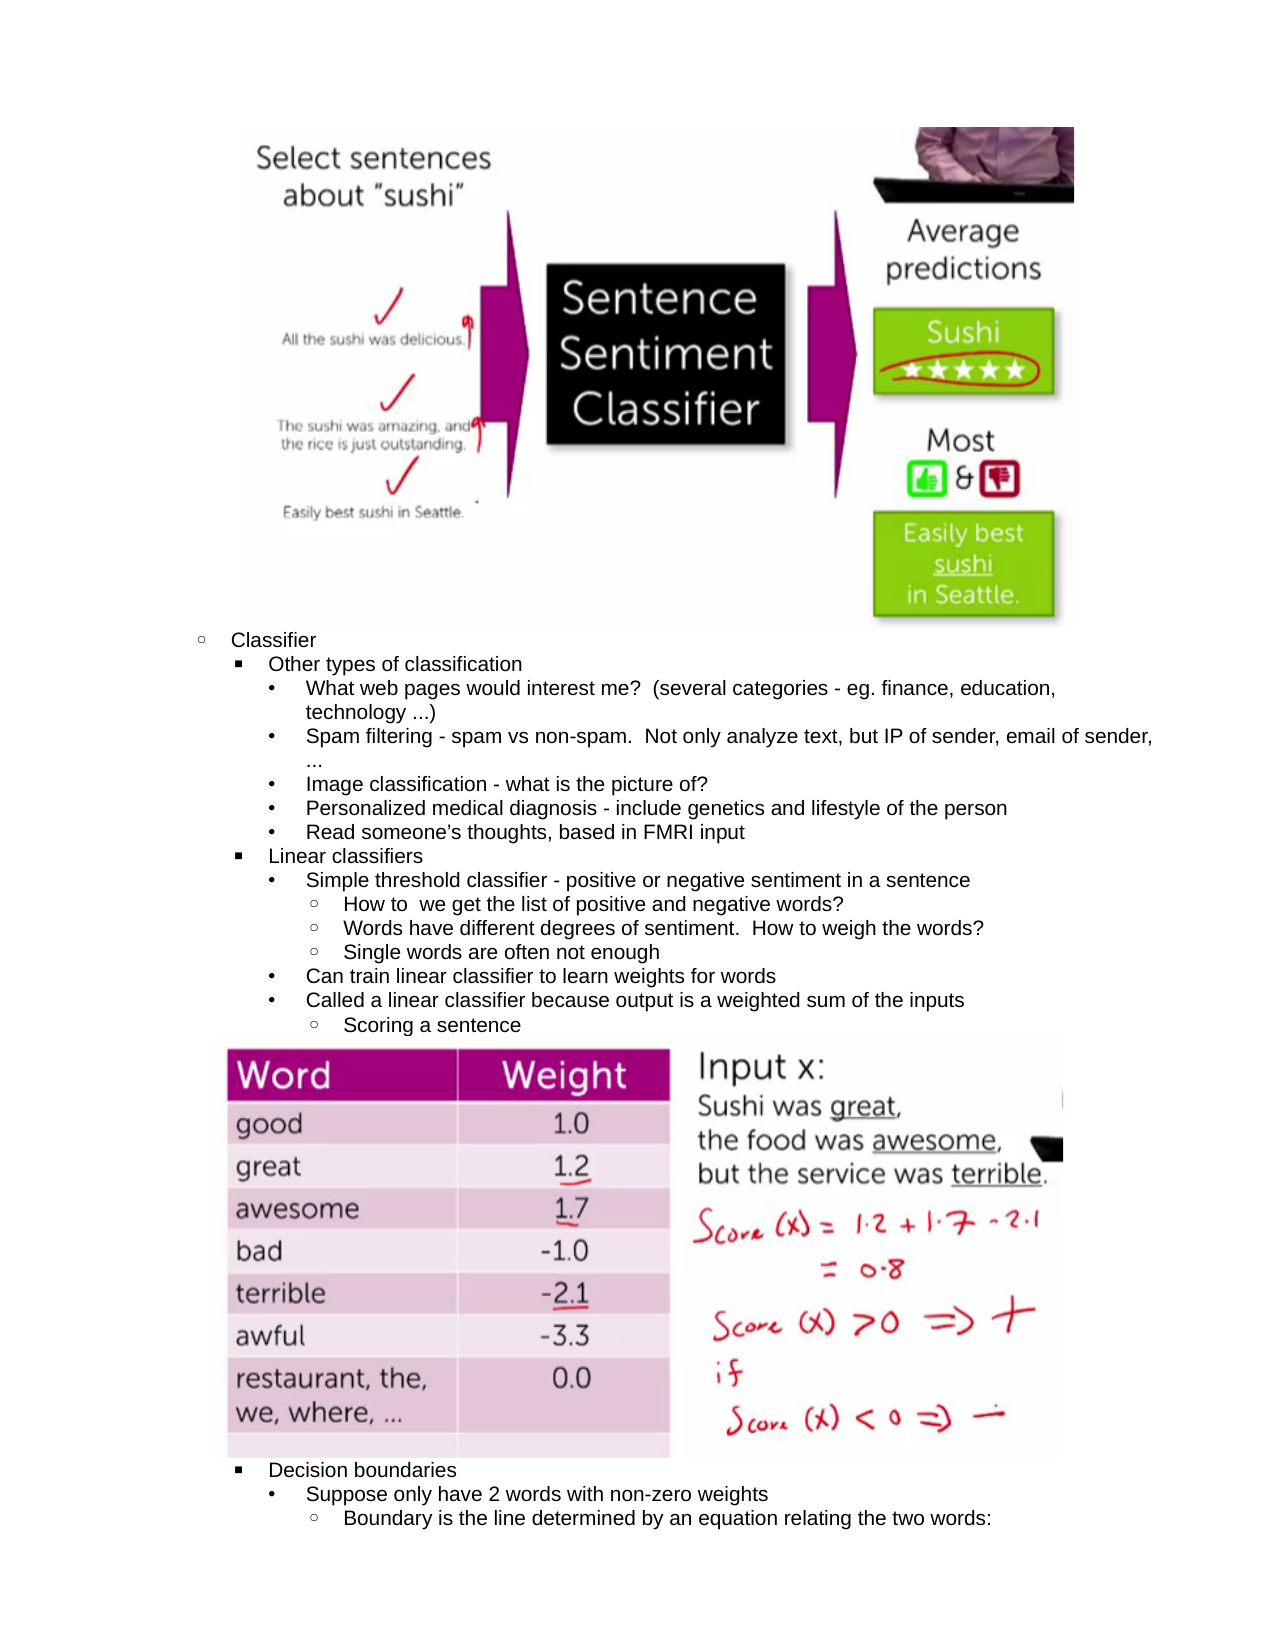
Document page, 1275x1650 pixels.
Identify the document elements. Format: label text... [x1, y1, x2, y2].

picture [244, 127, 1075, 628]
list Scoring a sentence [306, 1012, 1157, 1036]
list Suppose only have 2 words with non-zero weights [268, 1482, 1157, 1506]
list Read someone’s thoughts, based in FMRI input [268, 820, 1157, 844]
list Image classification - what is the picture of? [268, 772, 1157, 796]
picture [211, 1036, 1064, 1458]
list Single words are often not enough [306, 940, 1157, 964]
list Personalized medical diagnosis - include genetics and lifestyle of the person [268, 796, 1157, 820]
list Called a linear classifier because output is a weighted sum of the inputs [268, 988, 1157, 1012]
list Simple threshold classifier - positive or negative sentiment in a sentence [268, 868, 1157, 892]
list Other types of classification [231, 652, 1157, 676]
list Decision boundaries [231, 1036, 1157, 1482]
list Classifier [193, 118, 1157, 652]
list Linear classifiers [231, 844, 1157, 868]
list How to we get the list of positive and negative words? [306, 892, 1157, 916]
list What web pages would interest me? (several categories - eg. finance, education, technology ...) [268, 676, 1157, 724]
list Can train linear classifier to learn weights for words [268, 964, 1157, 988]
list Spam filtering - spam vs non-spam. Not only analyze text, but IP of sender, email of sender, ... [268, 724, 1157, 772]
list Words have different degrees of sentiment. How to weigh the words? [306, 916, 1157, 940]
list Boundary is the line determined by an equation relating the two words: [306, 1506, 1157, 1530]
